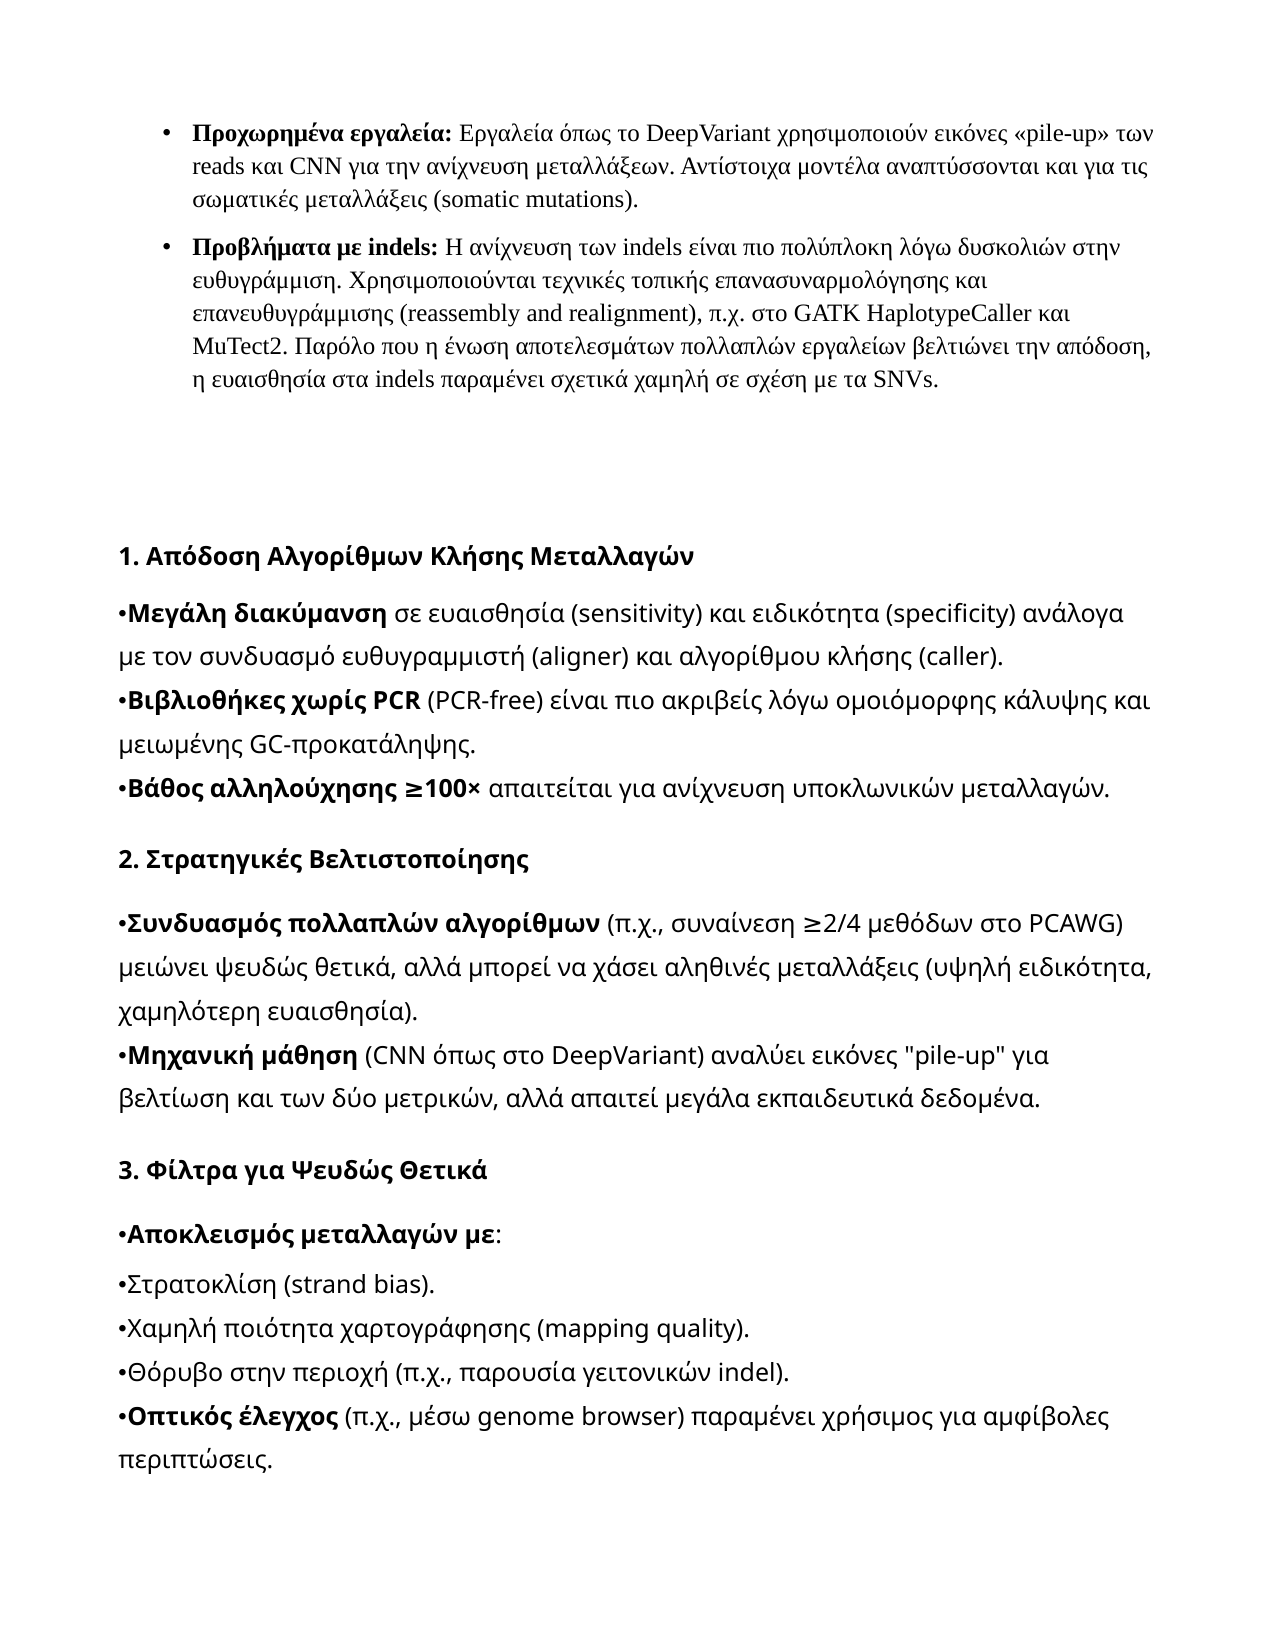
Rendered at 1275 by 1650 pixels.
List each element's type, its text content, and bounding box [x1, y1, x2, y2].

subtitle 1. Απόδοση Αλγορίθμων Κλήσης Μεταλλαγών [118, 539, 1157, 573]
list Βάθος αλληλούχησης ≥100× απαιτείται για ανίχνευση υποκλωνικών μεταλλαγών. [118, 761, 1157, 804]
list Στρατοκλίση (strand bias). [118, 1257, 1157, 1301]
list Αποκλεισμός μεταλλαγών με: [118, 1207, 1157, 1251]
list Χαμηλή ποιότητα χαρτογράφησης (mapping quality). [118, 1301, 1157, 1345]
list Βιβλιοθήκες χωρίς PCR (PCR-free) είναι πιο ακριβείς λόγω ομοιόμορφης κάλυψης και μειωμένης GC-προκατάληψης. [118, 673, 1157, 761]
list Προβλήματα με indels: Η ανίχνευση των indels είναι πιο πολύπλοκη λόγω δυσκολιών στην ευθυγράμμιση. Χρησιμοποιούνται τεχνικές τοπικής επανασυναρμολόγησης και επανευθυγράμμισης (reassembly and realignment), π.χ. στο GATK HaplotypeCaller και MuTect2. Παρόλο που η ένωση αποτελεσμάτων πολλαπλών εργαλείων βελτιώνει την απόδοση, η ευαισθησία στα indels παραμένει σχετικά χαμηλή σε σχέση με τα SNVs. [162, 232, 1157, 393]
subtitle 3. Φίλτρα για Ψευδώς Θετικά [118, 1143, 1157, 1187]
list Μεγάλη διακύμανση σε ευαισθησία (sensitivity) και ειδικότητα (specificity) ανάλογα με τον συνδυασμό ευθυγραμμιστή (aligner) και αλγορίθμου κλήσης (caller). [118, 586, 1157, 673]
list Μηχανική μάθηση (CNN όπως στο DeepVariant) αναλύει εικόνες "pile-up" για βελτίωση και των δύο μετρικών, αλλά απαιτεί μεγάλα εκπαιδευτικά δεδομένα. [118, 1028, 1157, 1115]
list Προχωρημένα εργαλεία: Εργαλεία όπως το DeepVariant χρησιμοποιούν εικόνες «pile-up» των reads και CNN για την ανίχνευση μεταλλάξεων. Αντίστοιχα μοντέλα αναπτύσσονται και για τις σωματικές μεταλλάξεις (somatic mutations). [162, 118, 1157, 213]
list Συνδυασμός πολλαπλών αλγορίθμων (π.χ., συναίνεση ≥2/4 μεθόδων στο PCAWG) μειώνει ψευδώς θετικά, αλλά μπορεί να χάσει αληθινές μεταλλάξεις (υψηλή ειδικότητα, χαμηλότερη ευαισθησία). [118, 896, 1157, 1028]
list Θόρυβο στην περιοχή (π.χ., παρουσία γειτονικών indel). [118, 1345, 1157, 1389]
subtitle 2. Στρατηγικές Βελτιστοποίησης [118, 832, 1157, 876]
list Οπτικός έλεγχος (π.χ., μέσω genome browser) παραμένει χρήσιμος για αμφίβολες περιπτώσεις. [118, 1389, 1157, 1476]
